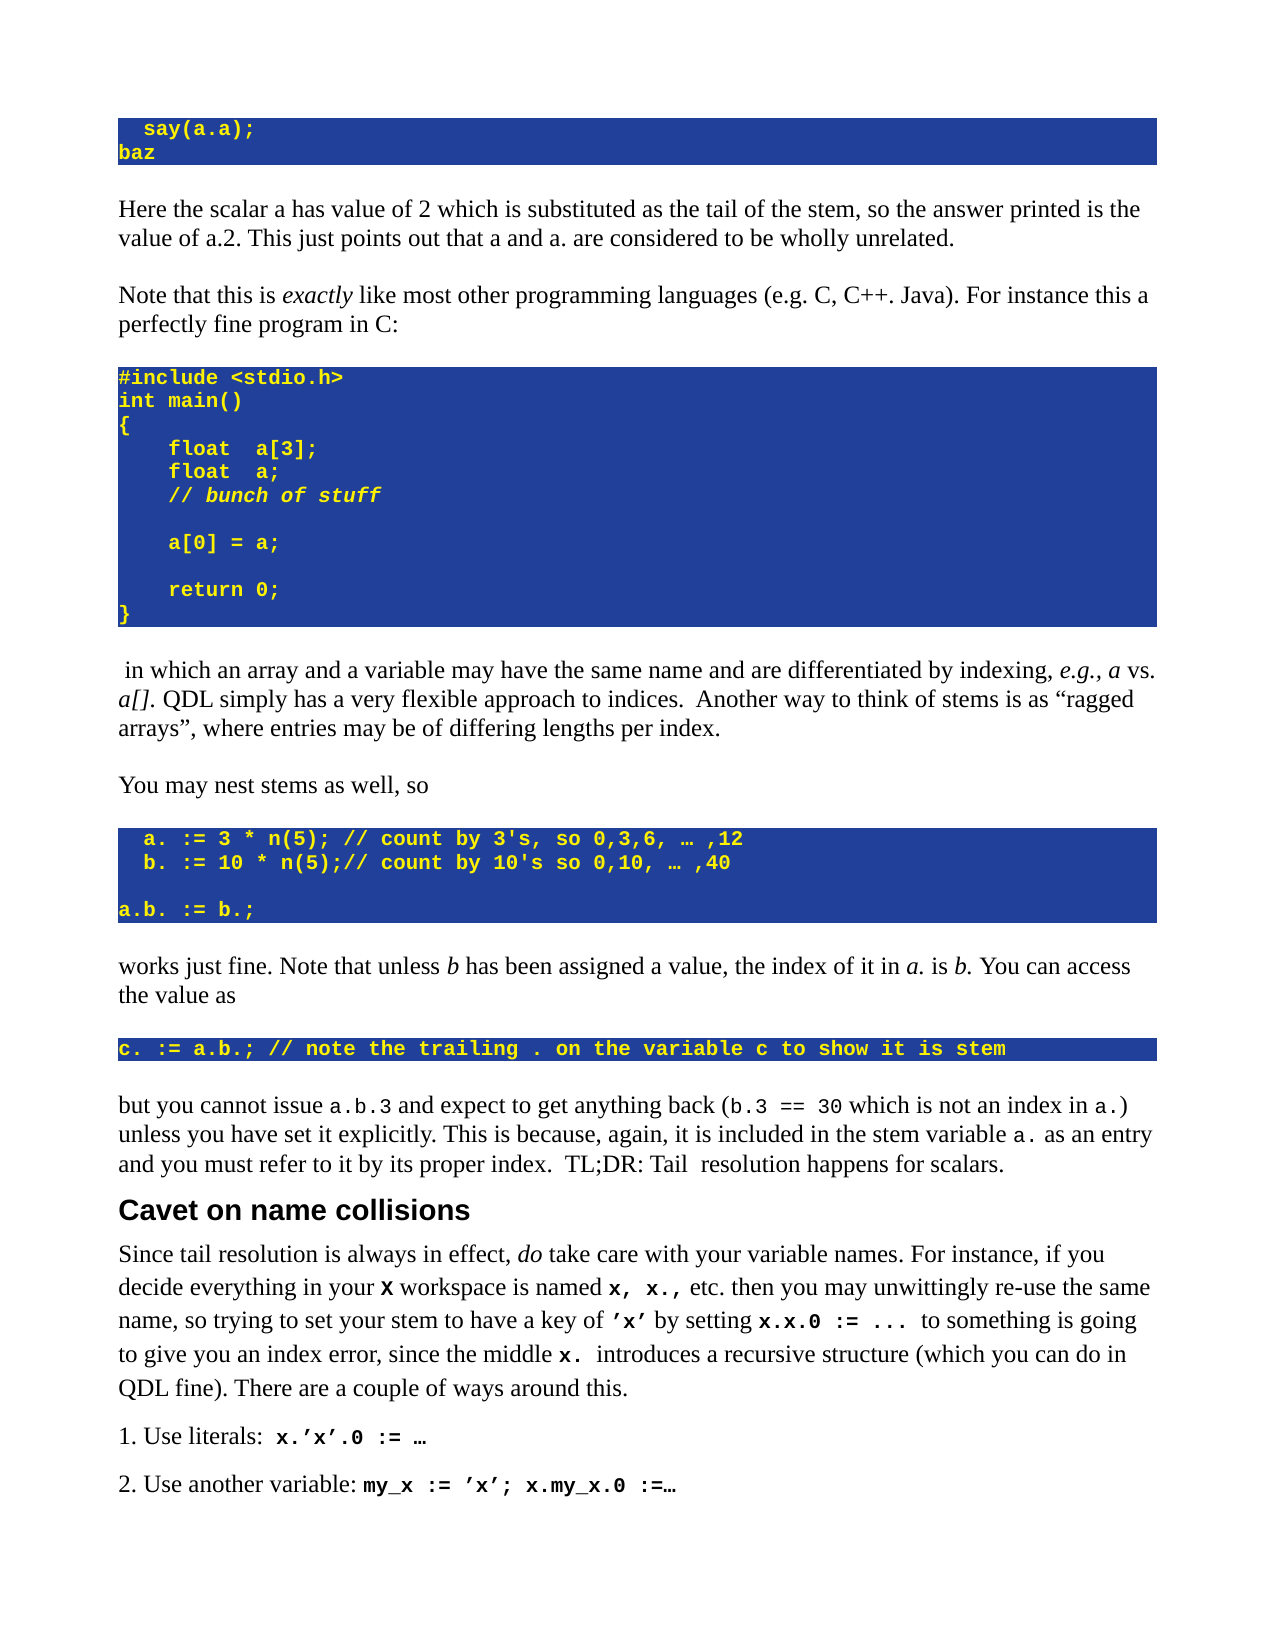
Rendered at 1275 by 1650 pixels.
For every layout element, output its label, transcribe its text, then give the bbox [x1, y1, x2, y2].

text float a[3]; [118, 438, 1157, 461]
text 1. Use literals: x.’x’.0 := … [118, 1421, 1157, 1451]
subtitle Cavet on name collisions [118, 1192, 1157, 1226]
text // bunch of stuff [118, 485, 1157, 508]
text Since tail resolution is always in effect, do take care with your variable names. For instance, if you decide everything in your X workspace is named x, x., etc. then you may unwittingly re-use the same name, so trying to set your stem to have a key of ’x’ by setting x.x.0 := ... to something is going to give you an index error, since the middle x. introduces a recursive structure (which you can do in QDL fine). There are a couple of ways around this. [118, 1239, 1157, 1402]
text #include <stdio.h> [118, 367, 1157, 390]
text works just fine. Note that unless b has been assigned a value, the index of it in a. is b. You can access the value as [118, 951, 1157, 1009]
text c. := a.b.; // note the trailing . on the variable c to show it is stem [118, 1038, 1157, 1061]
text but you cannot issue a.b.3 and expect to get anything back (b.3 == 30 which is not an index in a.) unless you have set it explicitly. This is because, again, it is included in the stem variable a. as an entry and you must refer to it by its proper index. TL;DR: Tail resolution happens for scalars. [118, 1090, 1157, 1178]
text a[0] = a; [118, 532, 1157, 556]
text return 0; [118, 579, 1157, 603]
text Here the scalar a has value of 2 which is substituted as the tail of the stem, so the answer printed is the value of a.2. This just points out that a and a. are considered to be wholly unrelated. Note that this is exactly like most other programming languages (e.g. C, C++. Java). For instance this a perfectly fine program in C: [118, 194, 1157, 367]
text a.b. := b.; [118, 899, 1157, 923]
text float a; [118, 461, 1157, 485]
text 2. Use another variable: my_x := ’x’; x.my_x.0 :=… [118, 1469, 1157, 1499]
text } [118, 603, 1157, 627]
text baz [118, 142, 1157, 165]
text say(a.a); [118, 118, 1157, 142]
text a. := 3 * n(5); // count by 3's, so 0,3,6, … ,12 [118, 828, 1157, 852]
text in which an array and a variable may have the same name and are differentiated by indexing, e.g., a vs. a[]. QDL simply has a very flexible approach to indices. Another way to think of stems is as “ragged arrays”, where entries may be of differing lengths per index. [118, 656, 1157, 742]
text { [118, 414, 1157, 438]
text b. := 10 * n(5);// count by 10's so 0,10, … ,40 [118, 852, 1157, 875]
text int main() [118, 390, 1157, 414]
text You may nest stems as well, so [118, 771, 1157, 799]
